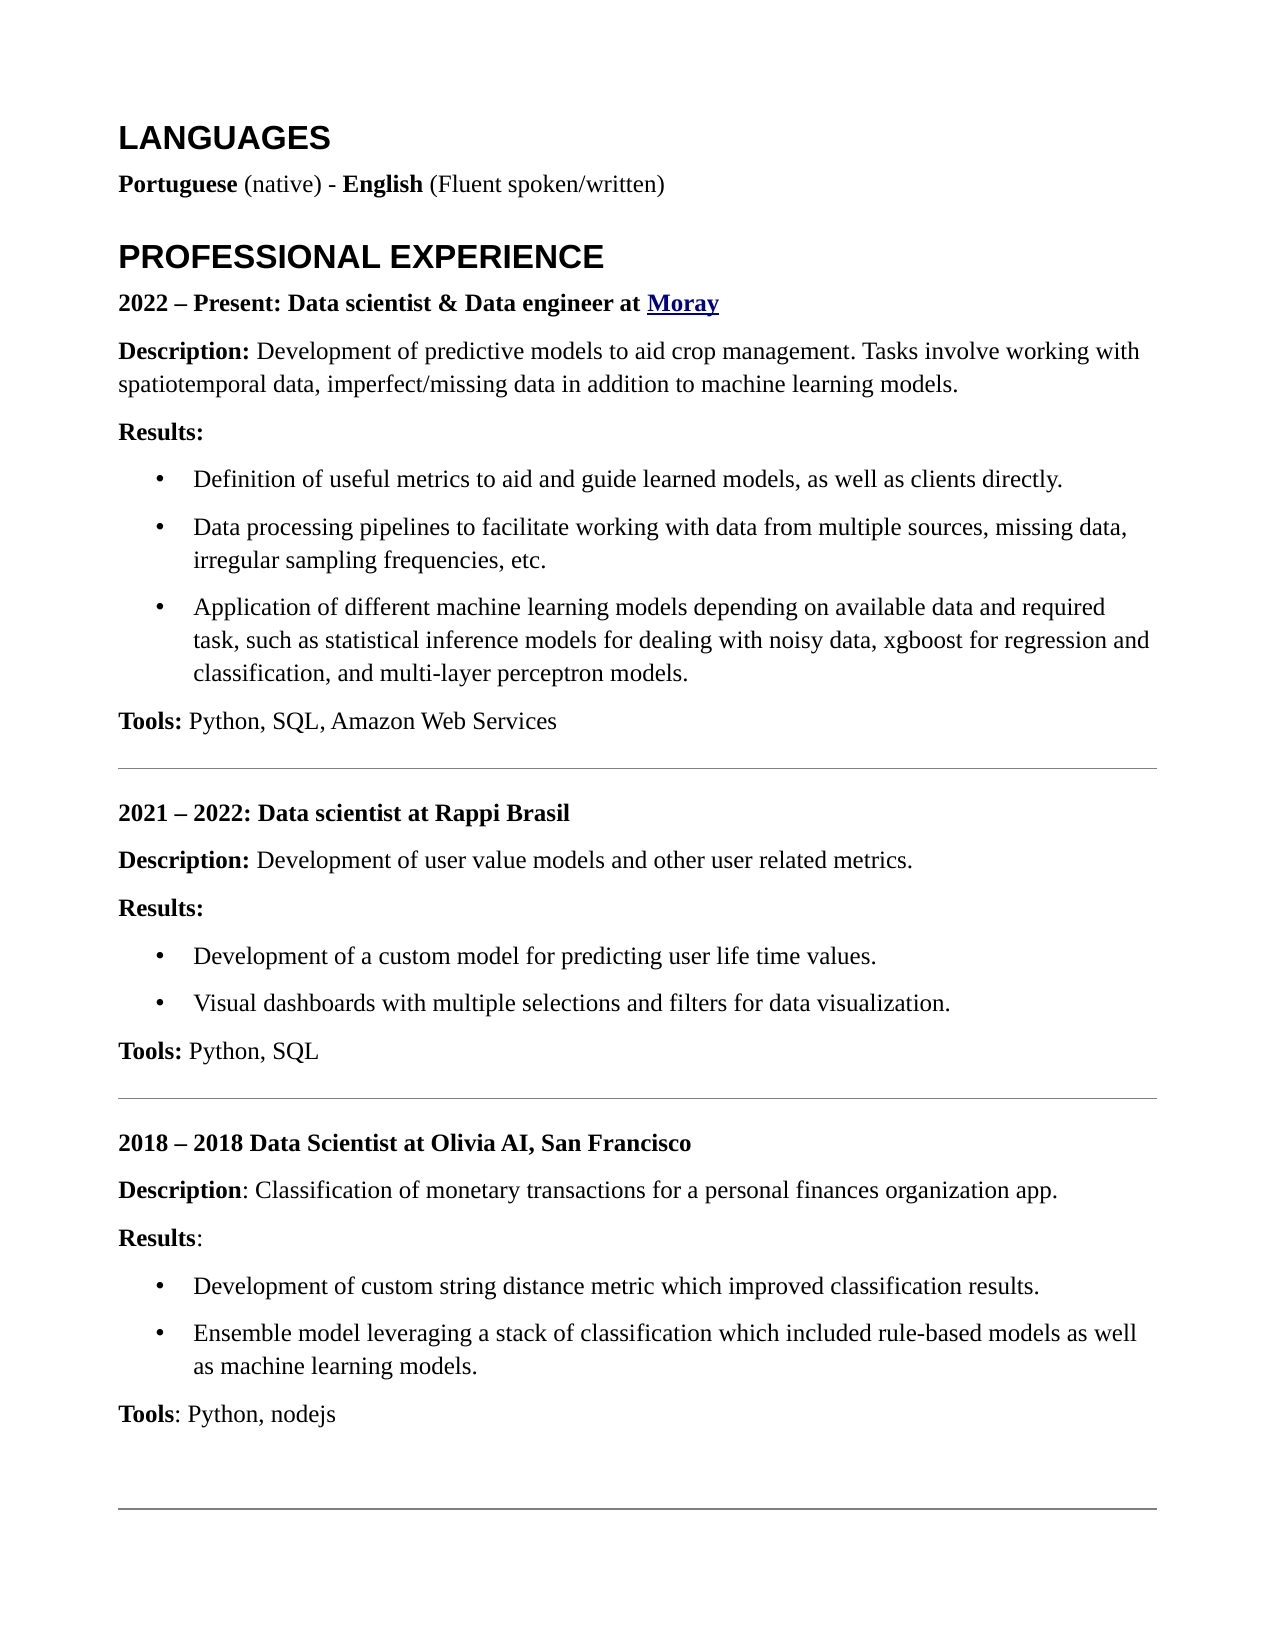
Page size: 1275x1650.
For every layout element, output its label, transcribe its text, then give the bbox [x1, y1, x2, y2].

list Definition of useful metrics to aid and guide learned models, as well as clients directly. [156, 464, 1157, 493]
text 2018 – 2018 Data Scientist at Olivia AI, San Francisco [118, 1128, 1157, 1157]
text Tools: Python, SQL, Amazon Web Services [118, 706, 1157, 735]
text Description: Development of user value models and other user related metrics. [118, 846, 1157, 874]
text 2021 – 2022: Data scientist at Rappi Brasil [118, 798, 1157, 827]
text Portuguese (native) - English (Fluent spoken/written) [118, 169, 1157, 198]
text Results: [118, 417, 1157, 445]
list Development of custom string distance metric which improved classification results. [156, 1271, 1157, 1299]
text Description: Development of predictive models to aid crop management. Tasks involve working with spatiotemporal data, imperfect/missing data in addition to machine learning models. [118, 336, 1157, 398]
text Results: [118, 1223, 1157, 1252]
text Results: [118, 893, 1157, 922]
list Application of different machine learning models depending on available data and required task, such as statistical inference models for dealing with noisy data, xgboost for regression and classification, and multi-layer perceptron models. [156, 592, 1157, 687]
list Visual dashboards with multiple selections and filters for data visualization. [156, 988, 1157, 1017]
list Data processing pipelines to facilitate working with data from multiple sources, missing data, irregular sampling frequencies, etc. [156, 512, 1157, 574]
subtitle LANGUAGES [118, 118, 1157, 157]
text Tools: Python, nodejs [118, 1399, 1157, 1428]
text Description: Classification of monetary transactions for a personal finances organization app. [118, 1176, 1157, 1204]
text Tools: Python, SQL [118, 1036, 1157, 1065]
subtitle PROFESSIONAL EXPERIENCE [118, 237, 1157, 276]
text 2022 – Present: Data scientist & Data engineer at Moray [118, 288, 1157, 317]
list Ensemble model leveraging a stack of classification which included rule-based models as well as machine learning models. [156, 1318, 1157, 1380]
list Development of a custom model for predicting user life time values. [156, 941, 1157, 969]
